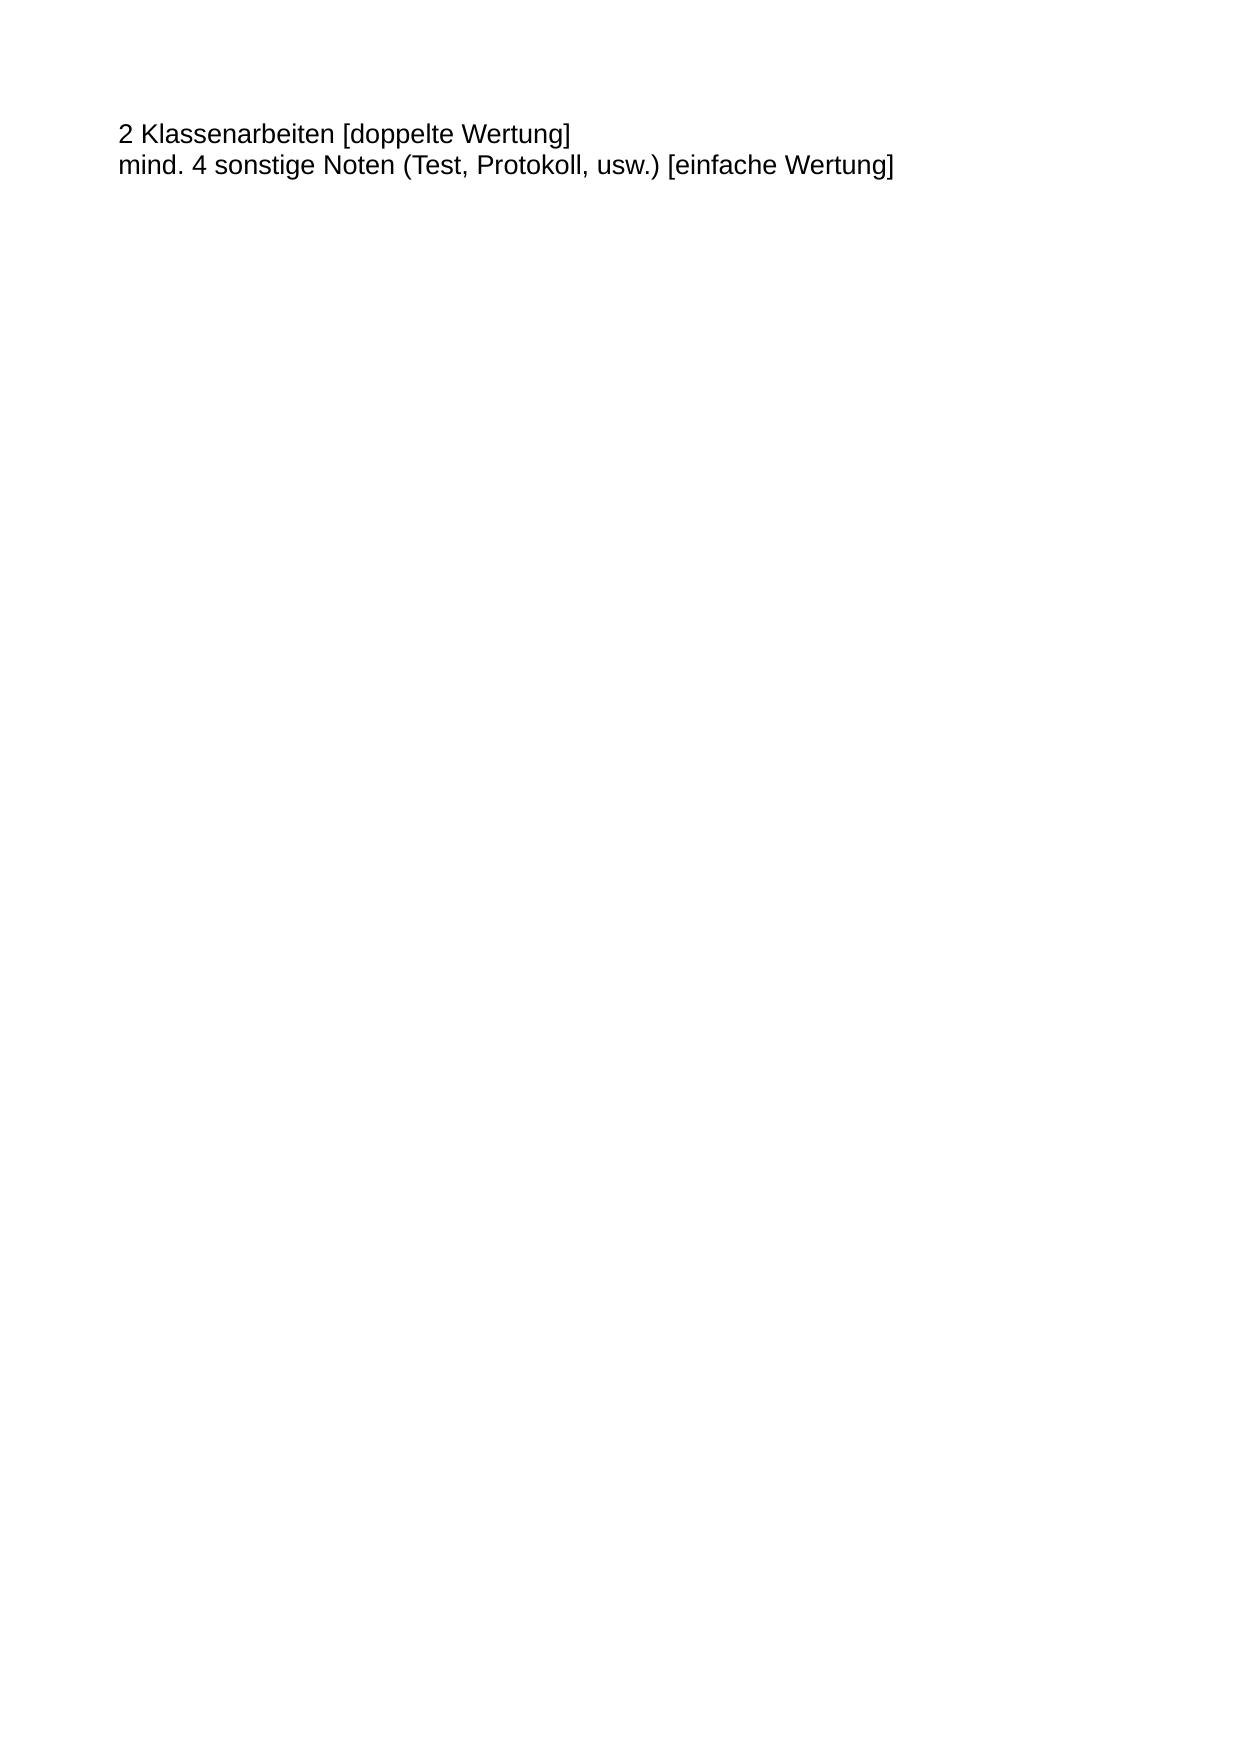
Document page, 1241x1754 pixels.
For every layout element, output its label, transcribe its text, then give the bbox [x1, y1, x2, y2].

text 2 Klassenarbeiten [doppelte Wertung] [118, 118, 1122, 149]
text mind. 4 sonstige Noten (Test, Protokoll, usw.) [einfache Wertung] [118, 149, 1122, 181]
